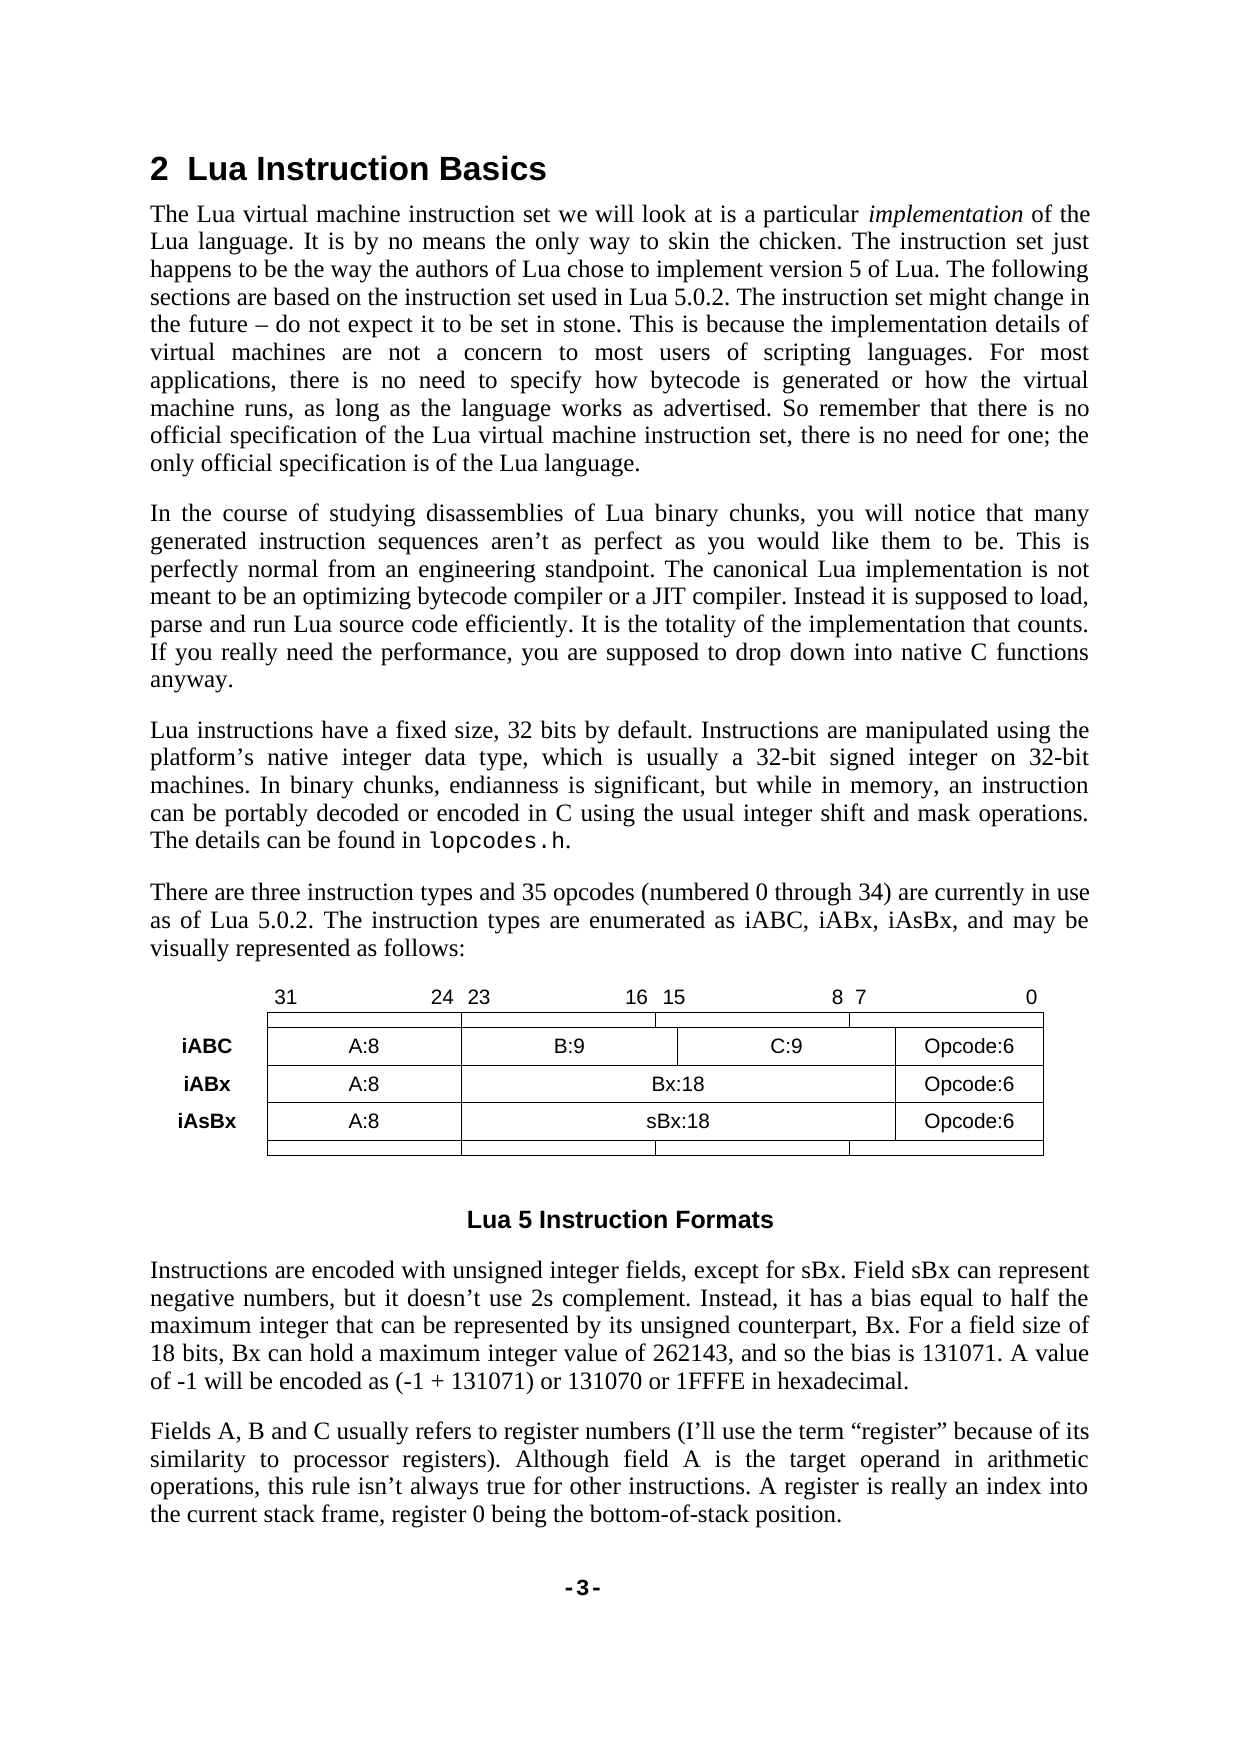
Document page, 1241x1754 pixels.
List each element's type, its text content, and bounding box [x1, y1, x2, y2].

text Instructions are encoded with unsigned integer fields, except for sBx. Field sBx can represent negative numbers, but it doesn’t use 2s complement. Instead, it has a bias equal to half the maximum integer that can be represented by its unsigned counterpart, Bx. For a field size of 18 bits, Bx can hold a maximum integer value of 262143, and so the bias is 131071. A value of -1 will be encoded as (-1 + 131071) or 131070 or 1FFFE in hexadecimal. [150, 1256, 1091, 1394]
text In the course of studying disassemblies of Lua binary chunks, you will notice that many generated instruction sequences aren’t as perfect as you would like them to be. This is perfectly normal from an engineering standpoint. The canonical Lua implementation is not meant to be an optimizing bytecode compiler or a JIT compiler. Instead it is supposed to load, parse and run Lua source code efficiently. It is the totality of the implementation that counts. If you really need the performance, you are supposed to drop down into native C functions anyway. [150, 499, 1091, 693]
text Fields A, B and C usually refers to register numbers (I’ll use the term “register” because of its similarity to processor registers). Although field A is the target operand in arithmetic operations, this rule isn’t always true for other instructions. A register is really an index into the current stack frame, register 0 being the bottom-of-stack position. [150, 1417, 1091, 1528]
text The Lua virtual machine instruction set we will look at is a particular implementation of the Lua language. It is by no means the only way to skin the chicken. The instruction set just happens to be the way the authors of Lua chose to implement version 5 of Lua. The following sections are based on the instruction set used in Lua 5.0.2. The instruction set might change in the future – do not expect it to be set in stone. This is because the implementation details of virtual machines are not a concern to most users of scripting languages. For most applications, there is no need to specify how bytecode is generated or how the virtual machine runs, as long as the language works as advertised. So remember that there is no official specification of the Lua virtual machine instruction set, there is no need for one; the only official specification is of the Lua language. [150, 200, 1091, 477]
subtitle 2 Lua Instruction Basics [150, 150, 1091, 187]
text Lua instructions have a fixed size, 32 bits by default. Instructions are manipulated using the platform’s native integer data type, which is usually a 32-bit signed integer on 32-bit machines. In binary chunks, endianness is significant, but while in memory, an instruction can be portably decoded or encoded in C using the usual integer shift and mask operations. The details can be found in lopcodes.h. [150, 716, 1091, 856]
text There are three instruction types and 35 opcodes (numbered 0 through 34) are currently in use as of Lua 5.0.2. The instruction types are enumerated as iABC, iABx, iAsBx, and may be visually represented as follows: [150, 878, 1091, 962]
text Lua 5 Instruction Formats [150, 1206, 1091, 1233]
